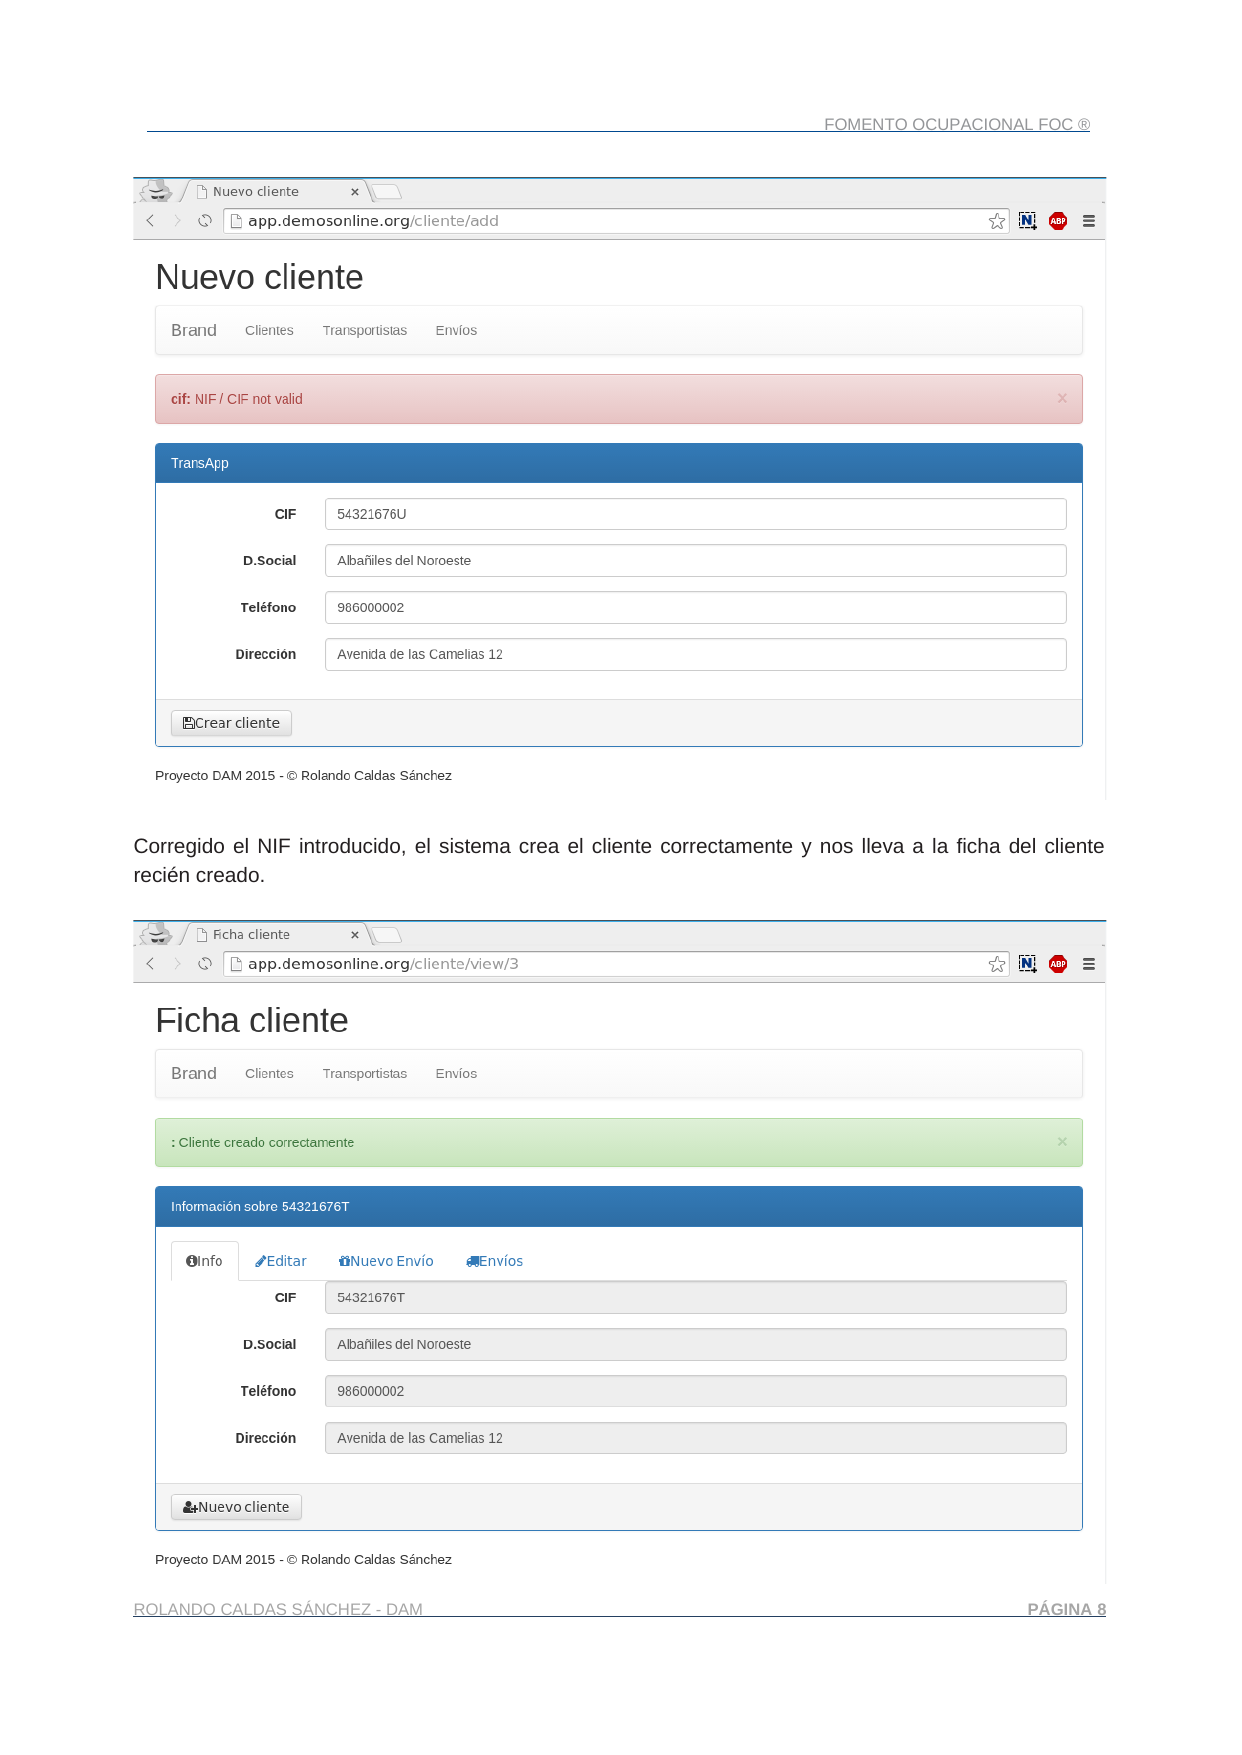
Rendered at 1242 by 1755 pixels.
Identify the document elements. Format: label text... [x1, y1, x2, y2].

picture [133, 177, 1107, 800]
picture [133, 920, 1107, 1584]
text Corregido el NIF introducido, el sistema crea el cliente correctamente y nos lleva a la ficha del cliente recién creado. [133, 834, 1106, 887]
